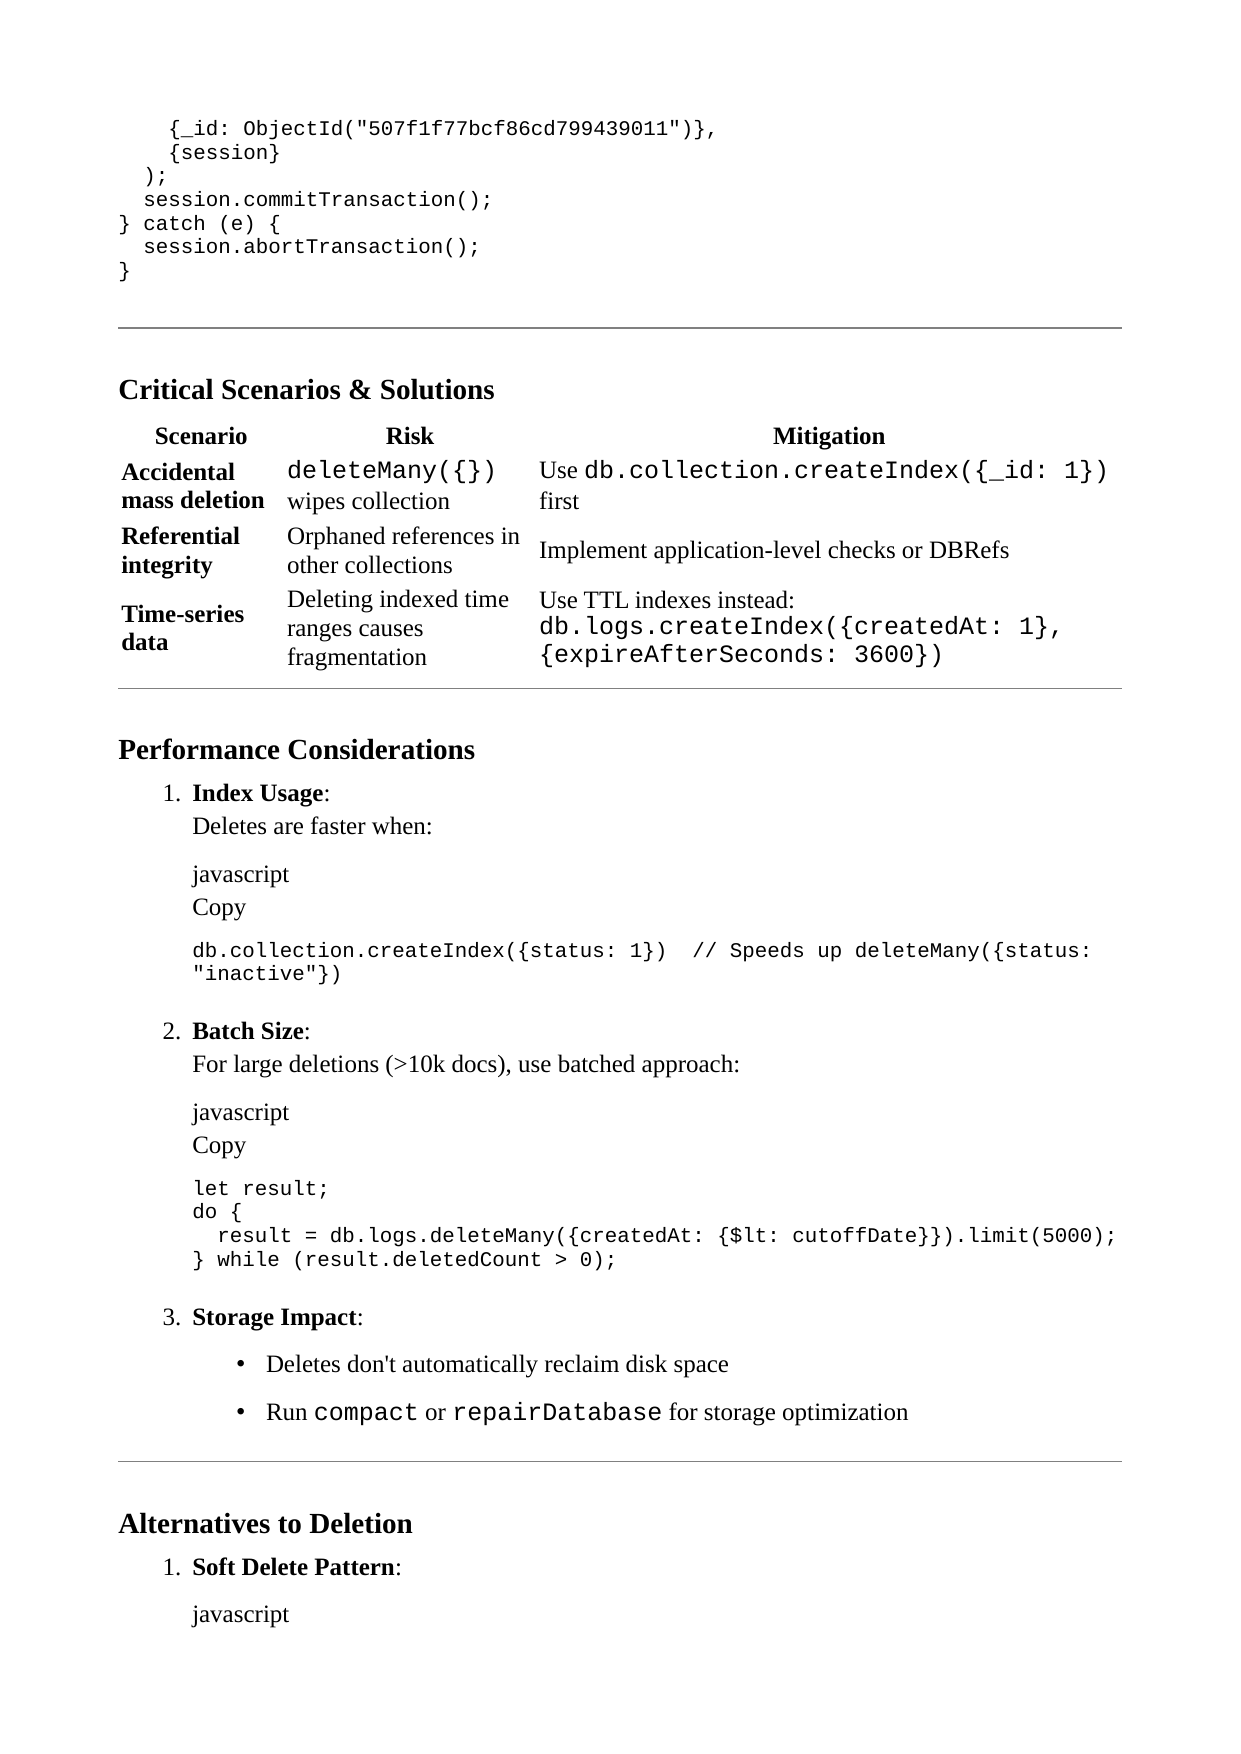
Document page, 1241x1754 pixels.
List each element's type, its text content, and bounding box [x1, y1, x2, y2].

table_header Scenario [118, 418, 284, 453]
text {session} [118, 142, 1122, 165]
list javascript [162, 1097, 1122, 1126]
list Storage Impact: [162, 1302, 1122, 1330]
list db.collection.createIndex({status: 1}) // Speeds up deleteMany({status: "inactive"}) [162, 939, 1122, 987]
list javascript [162, 1599, 1122, 1628]
text session.abortTransaction(); [118, 236, 1122, 260]
text ); [118, 165, 1122, 189]
table_cell deleteMany({}) wipes collection [284, 453, 536, 518]
table_cell Accidental mass deletion [118, 453, 284, 518]
table_header Mitigation [536, 418, 1122, 453]
list javascript [162, 859, 1122, 888]
list Copy [162, 892, 1122, 921]
table_cell Implement application-level checks or DBRefs [536, 518, 1122, 581]
table_cell Referential integrity [118, 518, 284, 581]
table_cell Use TTL indexes instead: db.logs.createIndex({createdAt: 1}, {expireAfterSeconds: 3600}) [536, 581, 1122, 673]
table_cell Time-series data [118, 581, 284, 673]
text } [118, 260, 1122, 284]
list Batch Size: For large deletions (>10k docs), use batched approach: [162, 1016, 1122, 1078]
table_cell Deleting indexed time ranges causes fragmentation [284, 581, 536, 673]
subtitle Performance Considerations [118, 732, 1122, 766]
table_header Risk [284, 418, 536, 453]
list Index Usage: Deletes are faster when: [162, 778, 1122, 840]
list result = db.logs.deleteMany({createdAt: {$lt: cutoffDate}}).limit(5000); [162, 1225, 1122, 1248]
list Soft Delete Pattern: [162, 1552, 1122, 1581]
text {_id: ObjectId("507f1f77bcf86cd799439011")}, [118, 118, 1122, 142]
table_cell Use db.collection.createIndex({_id: 1}) first [536, 453, 1122, 518]
text } catch (e) { [118, 213, 1122, 236]
list do { [162, 1201, 1122, 1225]
table_cell Orphaned references in other collections [284, 518, 536, 581]
list Run compact or repairDatabase for storage optimization [236, 1397, 1122, 1428]
text session.commitTransaction(); [118, 189, 1122, 213]
subtitle Critical Scenarios & Solutions [118, 372, 1122, 406]
list let result; [162, 1178, 1122, 1201]
list } while (result.deletedCount > 0); [162, 1248, 1122, 1272]
list Copy [162, 1130, 1122, 1159]
list Deletes don't automatically reclaim disk space [236, 1349, 1122, 1378]
subtitle Alternatives to Deletion [118, 1506, 1122, 1539]
